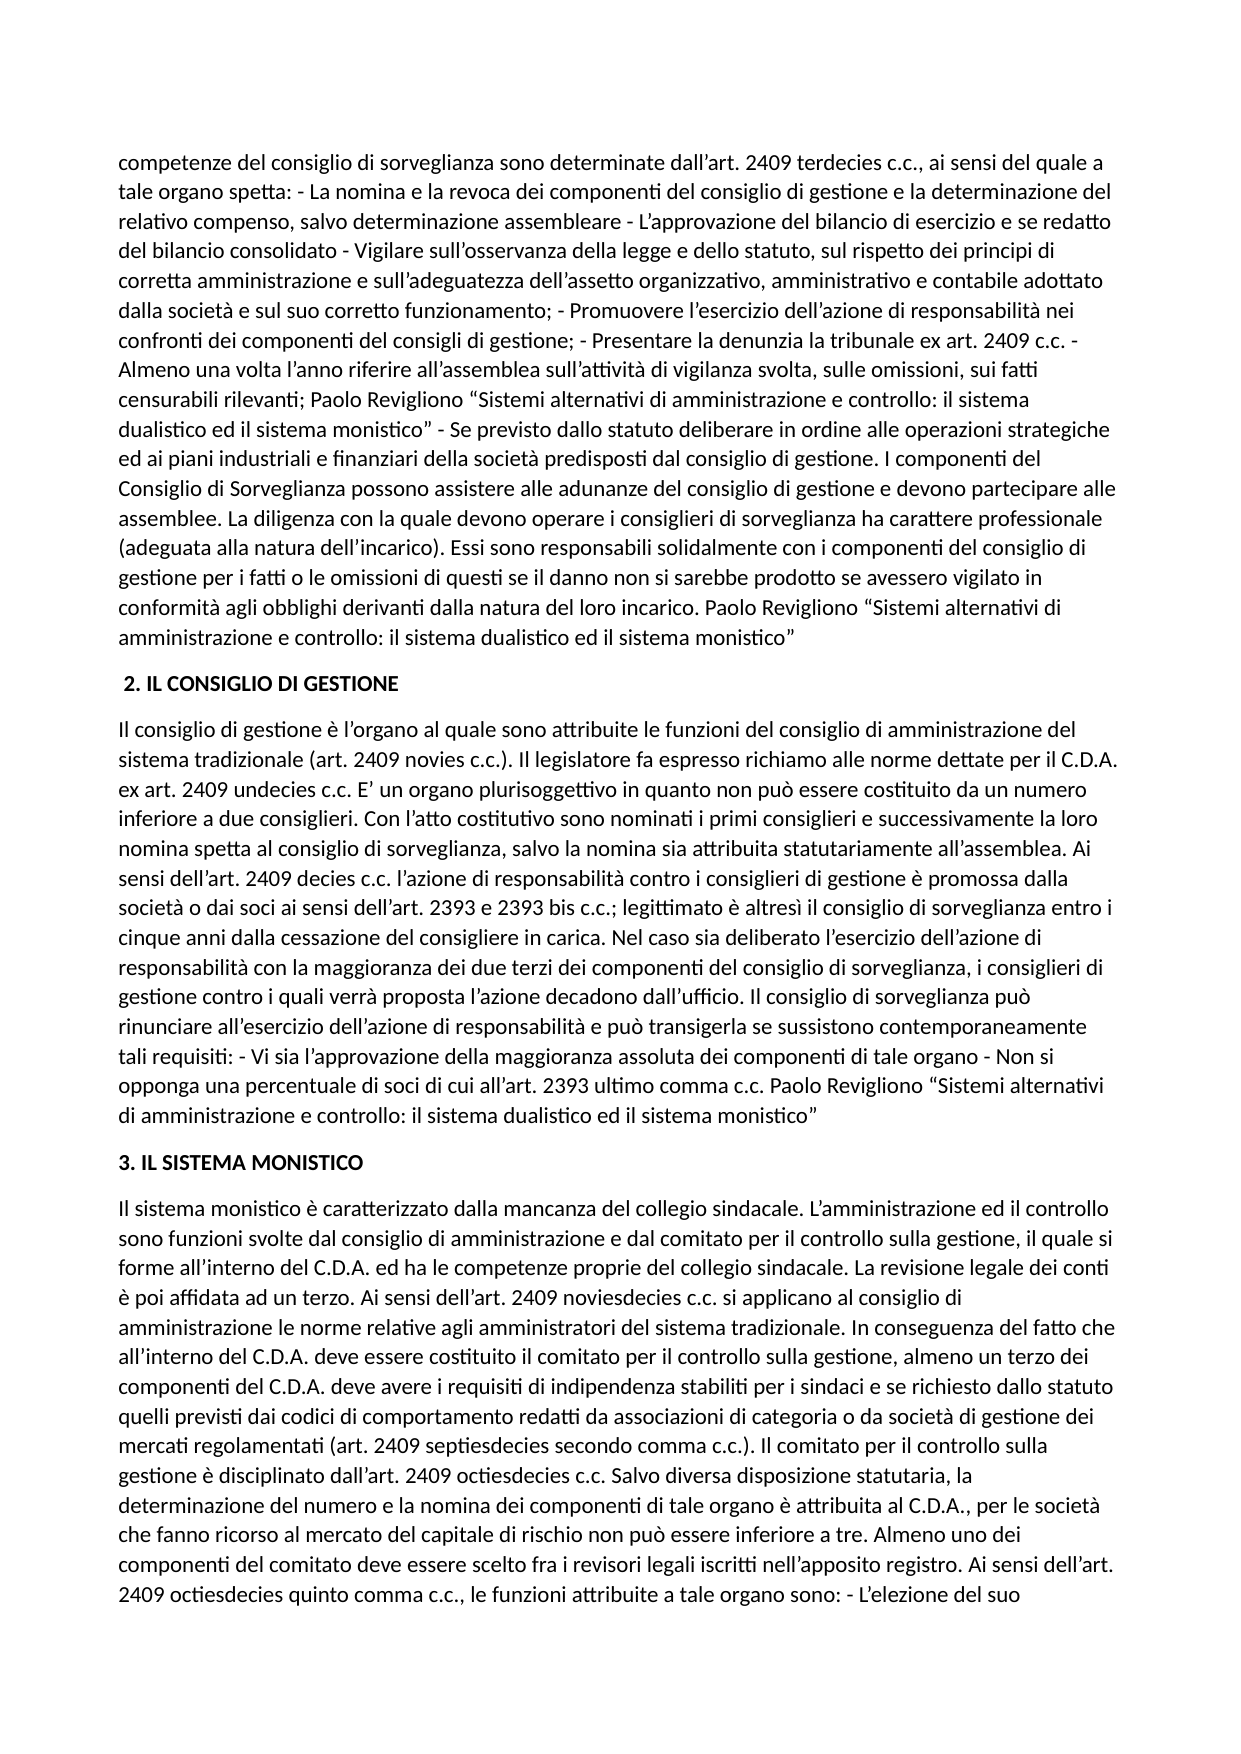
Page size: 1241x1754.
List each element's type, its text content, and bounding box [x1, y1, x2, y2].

text Il consiglio di gestione è l’organo al quale sono attribuite le funzioni del consiglio di amministrazione del sistema tradizionale (art. 2409 novies c.c.). Il legislatore fa espresso richiamo alle norme dettate per il C.D.A. ex art. 2409 undecies c.c. E’ un organo plurisoggettivo in quanto non può essere costituito da un numero inferiore a due consiglieri. Con l’atto costitutivo sono nominati i primi consiglieri e successivamente la loro nomina spetta al consiglio di sorveglianza, salvo la nomina sia attribuita statutariamente all’assemblea. Ai sensi dell’art. 2409 decies c.c. l’azione di responsabilità contro i consiglieri di gestione è promossa dalla società o dai soci ai sensi dell’art. 2393 e 2393 bis c.c.; legittimato è altresì il consiglio di sorveglianza entro i cinque anni dalla cessazione del consigliere in carica. Nel caso sia deliberato l’esercizio dell’azione di responsabilità con la maggioranza dei due terzi dei componenti del consiglio di sorveglianza, i consiglieri di gestione contro i quali verrà proposta l’azione decadono dall’ufficio. Il consiglio di sorveglianza può rinunciare all’esercizio dell’azione di responsabilità e può transigerla se sussistono contemporaneamente tali requisiti: - Vi sia l’approvazione della maggioranza assoluta dei componenti di tale organo - Non si opponga una percentuale di soci di cui all’art. 2393 ultimo comma c.c. Paolo Revigliono “Sistemi alternativi di amministrazione e controllo: il sistema dualistico ed il sistema monistico” [118, 715, 1122, 1129]
text 3. IL SISTEMA MONISTICO [118, 1148, 1122, 1176]
text Il sistema monistico è caratterizzato dalla mancanza del collegio sindacale. L’amministrazione ed il controllo sono funzioni svolte dal consiglio di amministrazione e dal comitato per il controllo sulla gestione, il quale si forme all’interno del C.D.A. ed ha le competenze proprie del collegio sindacale. La revisione legale dei conti è poi affidata ad un terzo. Ai sensi dell’art. 2409 noviesdecies c.c. si applicano al consiglio di amministrazione le norme relative agli amministratori del sistema tradizionale. In conseguenza del fatto che all’interno del C.D.A. deve essere costituito il comitato per il controllo sulla gestione, almeno un terzo dei componenti del C.D.A. deve avere i requisiti di indipendenza stabiliti per i sindaci e se richiesto dallo statuto quelli previsti dai codici di comportamento redatti da associazioni di categoria o da società di gestione dei mercati regolamentati (art. 2409 septiesdecies secondo comma c.c.). Il comitato per il controllo sulla gestione è disciplinato dall’art. 2409 octiesdecies c.c. Salvo diversa disposizione statutaria, la determinazione del numero e la nomina dei componenti di tale organo è attribuita al C.D.A., per le società che fanno ricorso al mercato del capitale di rischio non può essere inferiore a tre. Almeno uno dei componenti del comitato deve essere scelto fra i revisori legali iscritti nell’apposito registro. Ai sensi dell’art. 2409 octiesdecies quinto comma c.c., le funzioni attribuite a tale organo sono: - L’elezione del suo [118, 1194, 1122, 1608]
text 2. IL CONSIGLIO DI GESTIONE [118, 669, 1122, 697]
text competenze del consiglio di sorveglianza sono determinate dall’art. 2409 terdecies c.c., ai sensi del quale a tale organo spetta: - La nomina e la revoca dei componenti del consiglio di gestione e la determinazione del relativo compenso, salvo determinazione assembleare - L’approvazione del bilancio di esercizio e se redatto del bilancio consolidato - Vigilare sull’osservanza della legge e dello statuto, sul rispetto dei principi di corretta amministrazione e sull’adeguatezza dell’assetto organizzativo, amministrativo e contabile adottato dalla società e sul suo corretto funzionamento; - Promuovere l’esercizio dell’azione di responsabilità nei confronti dei componenti del consigli di gestione; - Presentare la denunzia la tribunale ex art. 2409 c.c. - Almeno una volta l’anno riferire all’assemblea sull’attività di vigilanza svolta, sulle omissioni, sui fatti censurabili rilevanti; Paolo Revigliono “Sistemi alternativi di amministrazione e controllo: il sistema dualistico ed il sistema monistico” - Se previsto dallo statuto deliberare in ordine alle operazioni strategiche ed ai piani industriali e finanziari della società predisposti dal consiglio di gestione. I componenti del Consiglio di Sorveglianza possono assistere alle adunanze del consiglio di gestione e devono partecipare alle assemblee. La diligenza con la quale devono operare i consiglieri di sorveglianza ha carattere professionale (adeguata alla natura dell’incarico). Essi sono responsabili solidalmente con i componenti del consiglio di gestione per i fatti o le omissioni di questi se il danno non si sarebbe prodotto se avessero vigilato in conformità agli obblighi derivanti dalla natura del loro incarico. Paolo Revigliono “Sistemi alternativi di amministrazione e controllo: il sistema dualistico ed il sistema monistico” [118, 148, 1122, 651]
